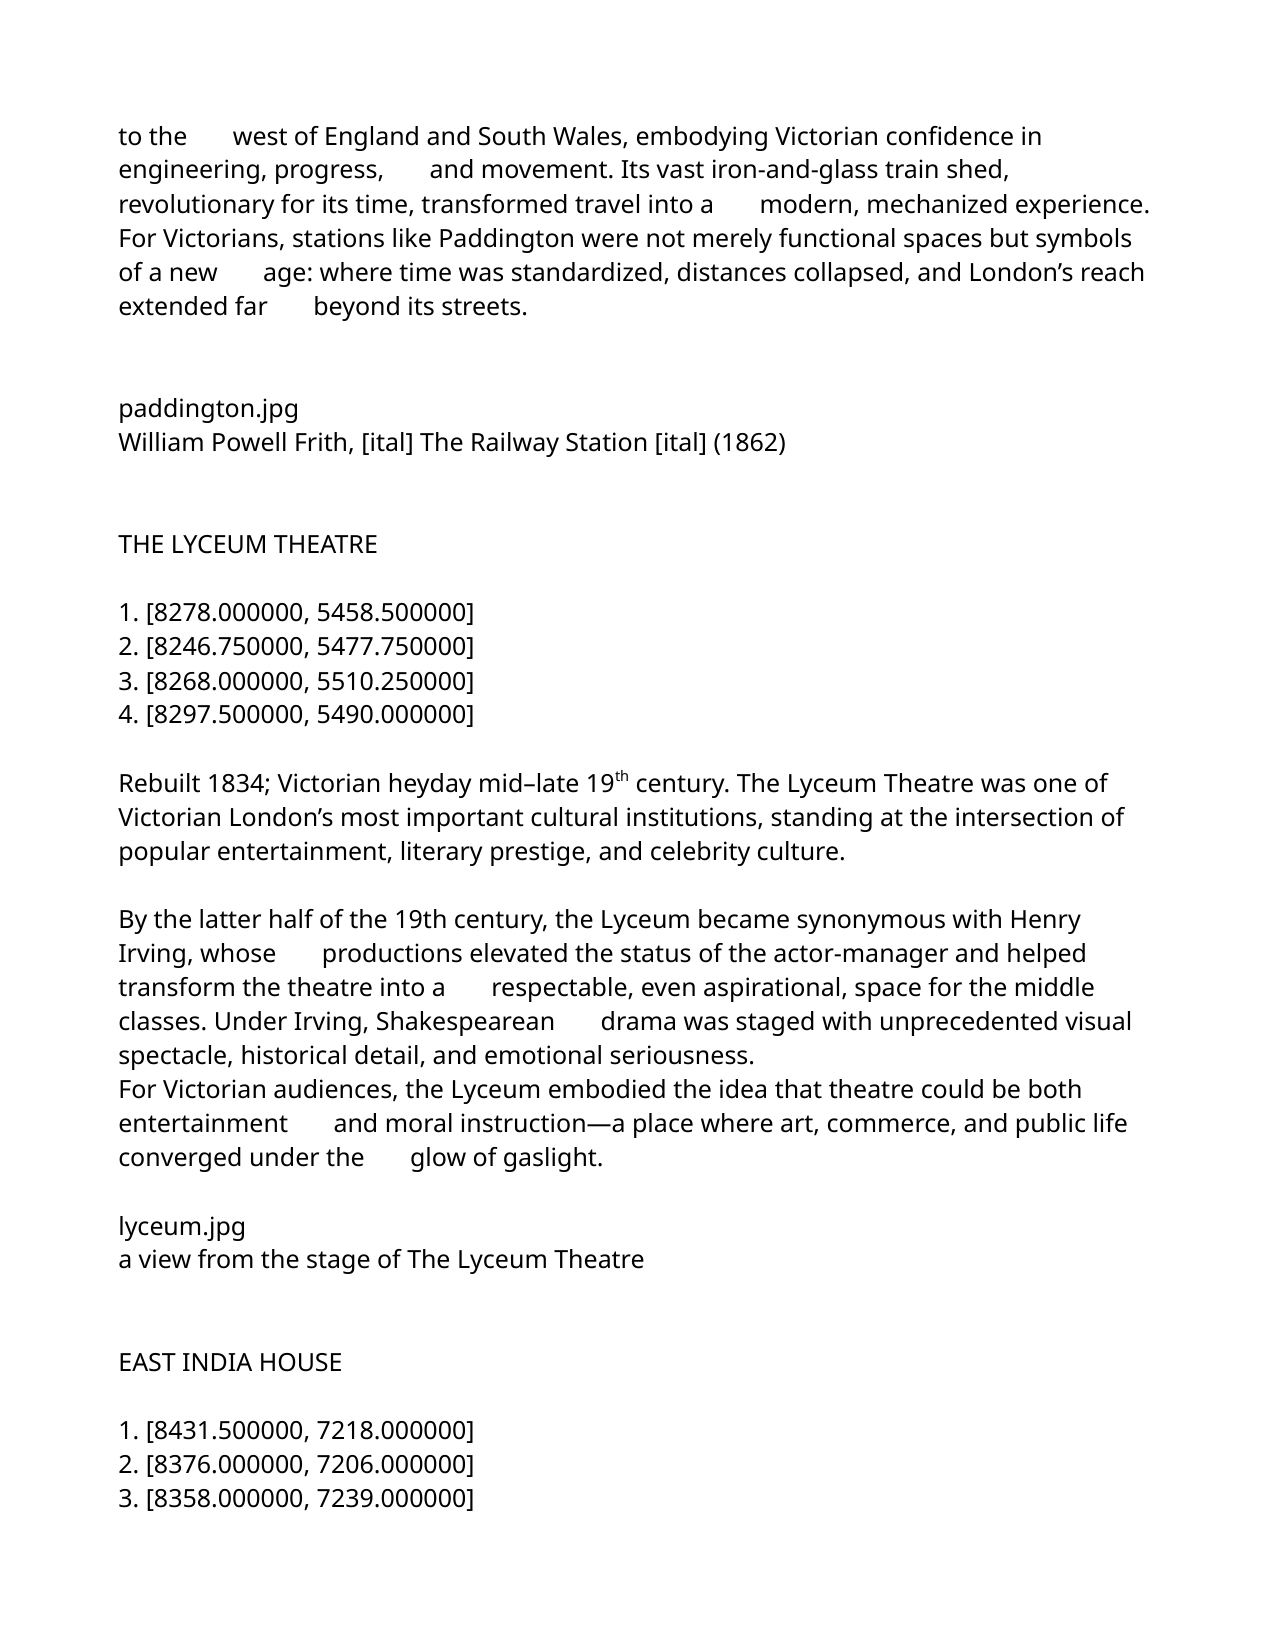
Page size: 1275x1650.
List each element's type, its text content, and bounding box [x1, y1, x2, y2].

text Rebuilt 1834; Victorian heyday mid–late 19th century. The Lyceum Theatre was one of Victorian London’s most important cultural institutions, standing at the intersection of popular entertainment, literary prestige, and celebrity culture. [118, 765, 1157, 867]
text 2. [8246.750000, 5477.750000] [118, 629, 1157, 663]
text William Powell Frith, [ital] The Railway Station [ital] (1862) THE LYCEUM THEATRE [118, 425, 1157, 561]
text By the latter half of the 19th century, the Lyceum became synonymous with Henry Irving, whose productions elevated the status of the actor-manager and helped transform the theatre into a respectable, even aspirational, space for the middle classes. Under Irving, Shakespearean drama was staged with unprecedented visual spectacle, historical detail, and emotional seriousness. [118, 902, 1157, 1072]
text 3. [8358.000000, 7239.000000] [118, 1481, 1157, 1515]
text 1. [8431.500000, 7218.000000] [118, 1412, 1157, 1447]
text to the west of England and South Wales, embodying Victorian confidence in engineering, progress, and movement. Its vast iron-and-glass train shed, revolutionary for its time, transformed travel into a modern, mechanized experience. For Victorians, stations like Paddington were not merely functional spaces but symbols of a new age: where time was standardized, distances collapsed, and London’s reach extended far beyond its streets. [118, 118, 1157, 322]
text 2. [8376.000000, 7206.000000] [118, 1447, 1157, 1481]
text EAST INDIA HOUSE [118, 1344, 1157, 1378]
text 3. [8268.000000, 5510.250000] [118, 663, 1157, 697]
text For Victorian audiences, the Lyceum embodied the idea that theatre could be both entertainment and moral instruction—a place where art, commerce, and public life converged under the glow of gaslight. [118, 1072, 1157, 1174]
text paddington.jpg [118, 391, 1157, 425]
text 4. [8297.500000, 5490.000000] [118, 697, 1157, 731]
text 1. [8278.000000, 5458.500000] [118, 595, 1157, 629]
text lyceum.jpg a view from the stage of The Lyceum Theatre [118, 1208, 1157, 1276]
